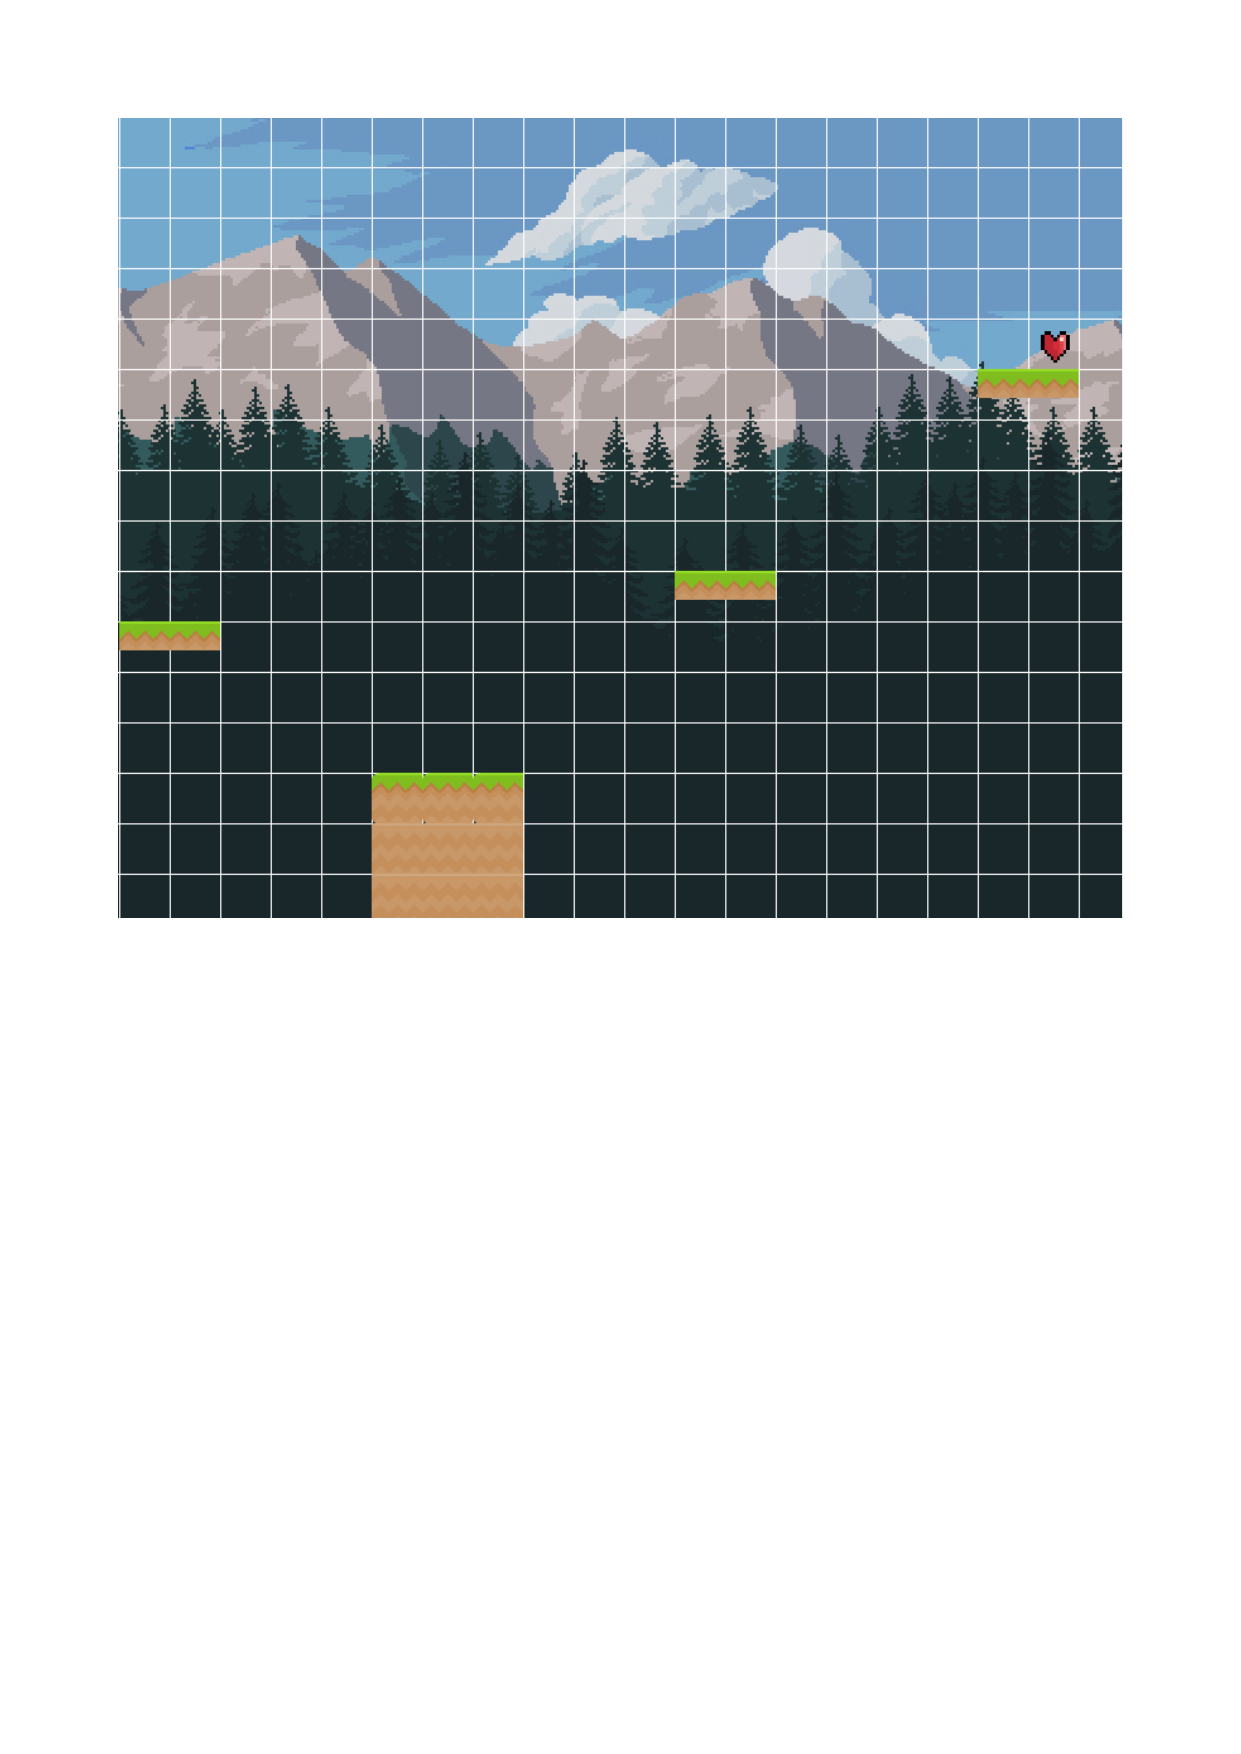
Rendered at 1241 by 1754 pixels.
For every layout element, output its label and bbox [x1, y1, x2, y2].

picture [118, 118, 1123, 918]
